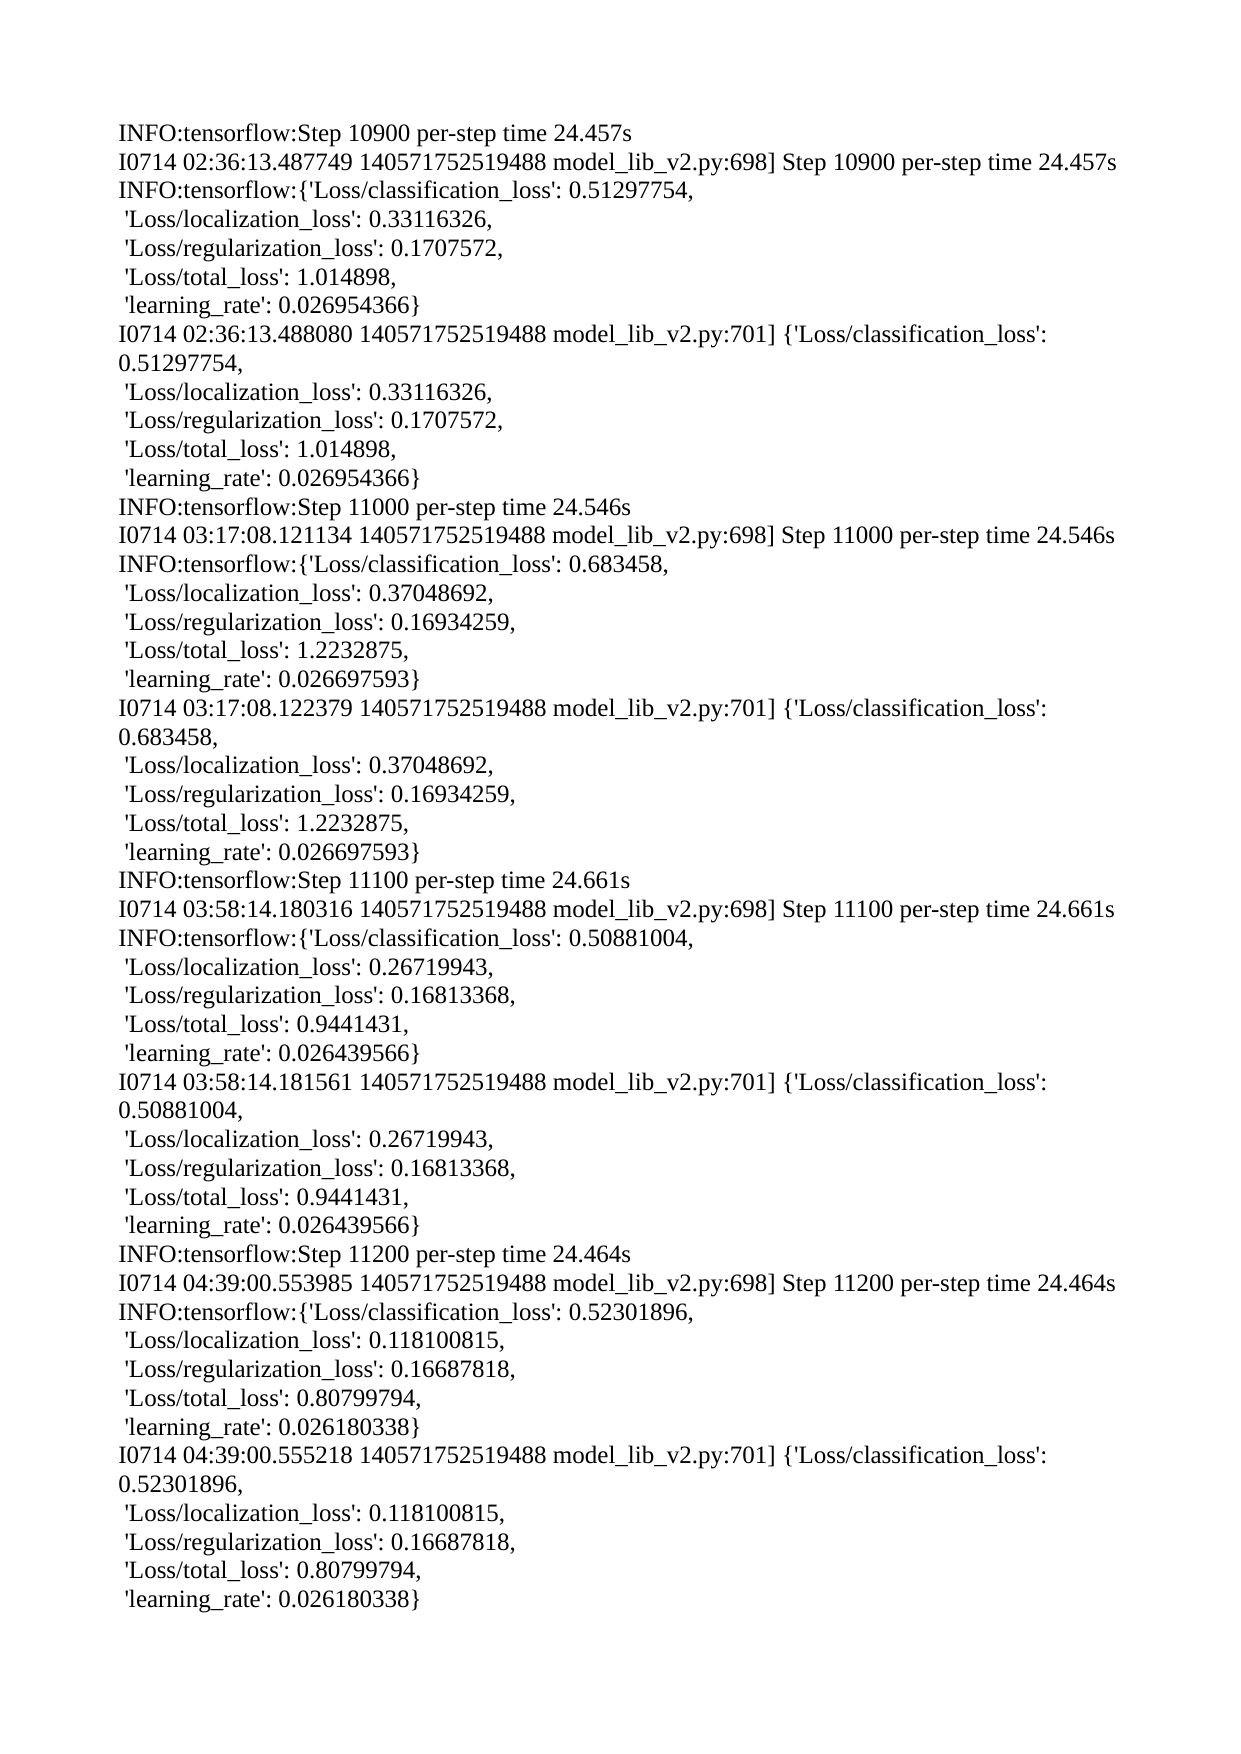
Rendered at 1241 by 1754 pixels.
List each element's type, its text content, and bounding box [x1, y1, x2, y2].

text 'learning_rate': 0.026697593} [118, 664, 1122, 693]
text 'Loss/regularization_loss': 0.1707572, [118, 406, 1122, 434]
text I0714 02:36:13.488080 140571752519488 model_lib_v2.py:701] {'Loss/classification_loss': 0.51297754, [118, 319, 1122, 377]
text 'learning_rate': 0.026954366} [118, 291, 1122, 319]
text 'Loss/localization_loss': 0.33116326, [118, 204, 1122, 233]
text 'Loss/regularization_loss': 0.1707572, [118, 233, 1122, 262]
text I0714 04:39:00.555218 140571752519488 model_lib_v2.py:701] {'Loss/classification_loss': 0.52301896, [118, 1441, 1122, 1498]
text 'learning_rate': 0.026439566} [118, 1038, 1122, 1067]
text INFO:tensorflow:Step 11100 per-step time 24.661s [118, 866, 1122, 894]
text 'Loss/regularization_loss': 0.16813368, [118, 981, 1122, 1009]
text 'Loss/localization_loss': 0.37048692, [118, 578, 1122, 607]
text 'Loss/localization_loss': 0.118100815, [118, 1498, 1122, 1527]
text INFO:tensorflow:{'Loss/classification_loss': 0.52301896, [118, 1297, 1122, 1326]
text 'Loss/total_loss': 1.2232875, [118, 808, 1122, 837]
text 'Loss/regularization_loss': 0.16687818, [118, 1527, 1122, 1556]
text 'Loss/localization_loss': 0.33116326, [118, 377, 1122, 406]
text INFO:tensorflow:Step 11200 per-step time 24.464s [118, 1239, 1122, 1268]
text 'Loss/localization_loss': 0.118100815, [118, 1326, 1122, 1354]
text 'learning_rate': 0.026180338} [118, 1584, 1122, 1613]
text 'Loss/total_loss': 0.9441431, [118, 1009, 1122, 1038]
text 'learning_rate': 0.026439566} [118, 1211, 1122, 1239]
text 'Loss/regularization_loss': 0.16813368, [118, 1153, 1122, 1182]
text 'Loss/regularization_loss': 0.16934259, [118, 607, 1122, 636]
text 'Loss/total_loss': 0.80799794, [118, 1383, 1122, 1412]
text 'Loss/total_loss': 1.014898, [118, 262, 1122, 291]
text 'Loss/localization_loss': 0.26719943, [118, 952, 1122, 981]
text I0714 04:39:00.553985 140571752519488 model_lib_v2.py:698] Step 11200 per-step time 24.464s [118, 1268, 1122, 1297]
text I0714 03:58:14.181561 140571752519488 model_lib_v2.py:701] {'Loss/classification_loss': 0.50881004, [118, 1067, 1122, 1124]
text I0714 03:17:08.121134 140571752519488 model_lib_v2.py:698] Step 11000 per-step time 24.546s [118, 521, 1122, 549]
text 'Loss/regularization_loss': 0.16934259, [118, 779, 1122, 808]
text 'Loss/total_loss': 0.9441431, [118, 1182, 1122, 1211]
text INFO:tensorflow:{'Loss/classification_loss': 0.683458, [118, 549, 1122, 578]
text 'learning_rate': 0.026180338} [118, 1412, 1122, 1441]
text 'Loss/regularization_loss': 0.16687818, [118, 1354, 1122, 1383]
text INFO:tensorflow:Step 11000 per-step time 24.546s [118, 492, 1122, 521]
text 'learning_rate': 0.026954366} [118, 463, 1122, 492]
text I0714 02:36:13.487749 140571752519488 model_lib_v2.py:698] Step 10900 per-step time 24.457s [118, 147, 1122, 176]
text 'Loss/total_loss': 1.014898, [118, 434, 1122, 463]
text INFO:tensorflow:Step 10900 per-step time 24.457s [118, 118, 1122, 147]
text 'learning_rate': 0.026697593} [118, 837, 1122, 866]
text INFO:tensorflow:{'Loss/classification_loss': 0.51297754, [118, 176, 1122, 204]
text 'Loss/localization_loss': 0.26719943, [118, 1124, 1122, 1153]
text 'Loss/localization_loss': 0.37048692, [118, 751, 1122, 779]
text I0714 03:17:08.122379 140571752519488 model_lib_v2.py:701] {'Loss/classification_loss': 0.683458, [118, 693, 1122, 751]
text INFO:tensorflow:{'Loss/classification_loss': 0.50881004, [118, 923, 1122, 952]
text 'Loss/total_loss': 1.2232875, [118, 636, 1122, 664]
text I0714 03:58:14.180316 140571752519488 model_lib_v2.py:698] Step 11100 per-step time 24.661s [118, 894, 1122, 923]
text 'Loss/total_loss': 0.80799794, [118, 1556, 1122, 1584]
